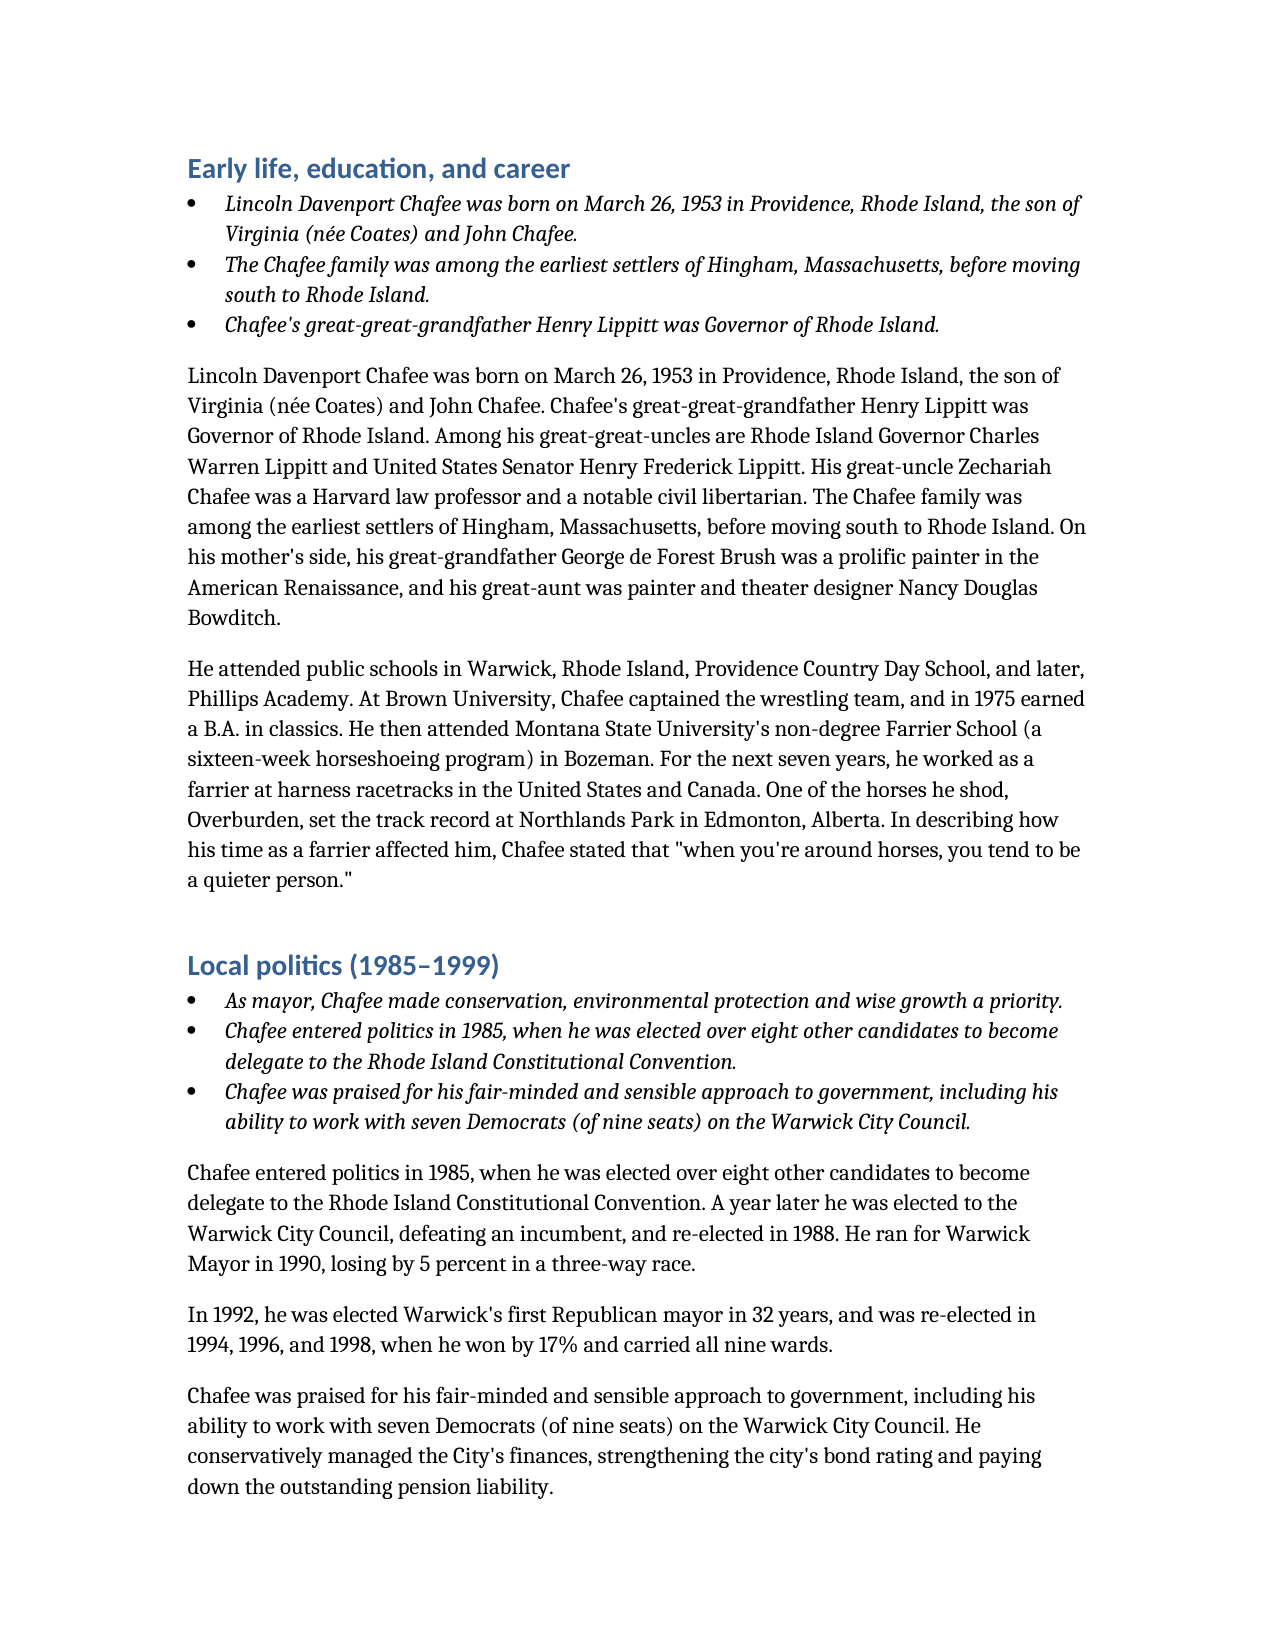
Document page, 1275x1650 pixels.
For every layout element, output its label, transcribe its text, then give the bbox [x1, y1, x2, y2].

list Chafee was praised for his fair-minded and sensible approach to government, including his ability to work with seven Democrats (of nine seats) on the Warwick City Council. [187, 1079, 1087, 1135]
text He attended public schools in Warwick, Rhode Island, Providence Country Day School, and later, Phillips Academy. At Brown University, Chafee captained the wrestling team, and in 1975 earned a B.A. in classics. He then attended Montana State University's non-degree Farrier School (a sixteen-week horseshoeing program) in Bozeman. For the next seven years, he worked as a farrier at harness racetracks in the United States and Canada. One of the horses he shod, Overburden, set the track record at Northlands Park in Edmonton, Alberta. In describing how his time as a farrier affected him, Chafee stated that "when you're around horses, you tend to be a quieter person." [187, 656, 1087, 893]
text Lincoln Davenport Chafee was born on March 26, 1953 in Providence, Rhode Island, the son of Virginia (née Coates) and John Chafee. Chafee's great-great-grandfather Henry Lippitt was Governor of Rhode Island. Among his great-great-uncles are Rhode Island Governor Charles Warren Lippitt and United States Senator Henry Frederick Lippitt. His great-uncle Zechariah Chafee was a Harvard law professor and a notable civil libertarian. The Chafee family was among the earliest settlers of Hingham, Massachusetts, before moving south to Rhode Island. On his mother's side, his great-grandfather George de Forest Brush was a prolific painter in the American Renaissance, and his great-aunt was painter and theater designer Nancy Douglas Bowditch. [187, 363, 1087, 631]
list Chafee's great-great-grandfather Henry Lippitt was Governor of Rhode Island. [187, 312, 1087, 338]
subtitle Early life, education, and career [187, 150, 1087, 186]
text Chafee was praised for his fair-minded and sensible approach to government, including his ability to work with seven Democrats (of nine seats) on the Warwick City Council. He conservatively managed the City's finances, strengthening the city's bond rating and paying down the outstanding pension liability. [187, 1383, 1087, 1500]
text In 1992, he was elected Warwick's first Republican mayor in 32 years, and was re-elected in 1994, 1996, and 1998, when he won by 17% and carried all nine wards. [187, 1302, 1087, 1358]
list Lincoln Davenport Chafee was born on March 26, 1953 in Providence, Rhode Island, the son of Virginia (née Coates) and John Chafee. [187, 191, 1087, 247]
text Chafee entered politics in 1985, when he was elected over eight other candidates to become delegate to the Rhode Island Constitutional Convention. A year later he was elected to the Warwick City Council, defeating an incumbent, and re-elected in 1988. He ran for Warwick Mayor in 1990, losing by 5 percent in a three-way race. [187, 1160, 1087, 1277]
subtitle Local politics (1985–1999) [187, 947, 1087, 983]
list As mayor, Chafee made conservation, environmental protection and wise growth a priority. [187, 988, 1087, 1014]
list The Chafee family was among the earliest settlers of Hingham, Massachusetts, before moving south to Rhode Island. [187, 251, 1087, 308]
list Chafee entered politics in 1985, when he was elected over eight other candidates to become delegate to the Rhode Island Constitutional Convention. [187, 1018, 1087, 1075]
